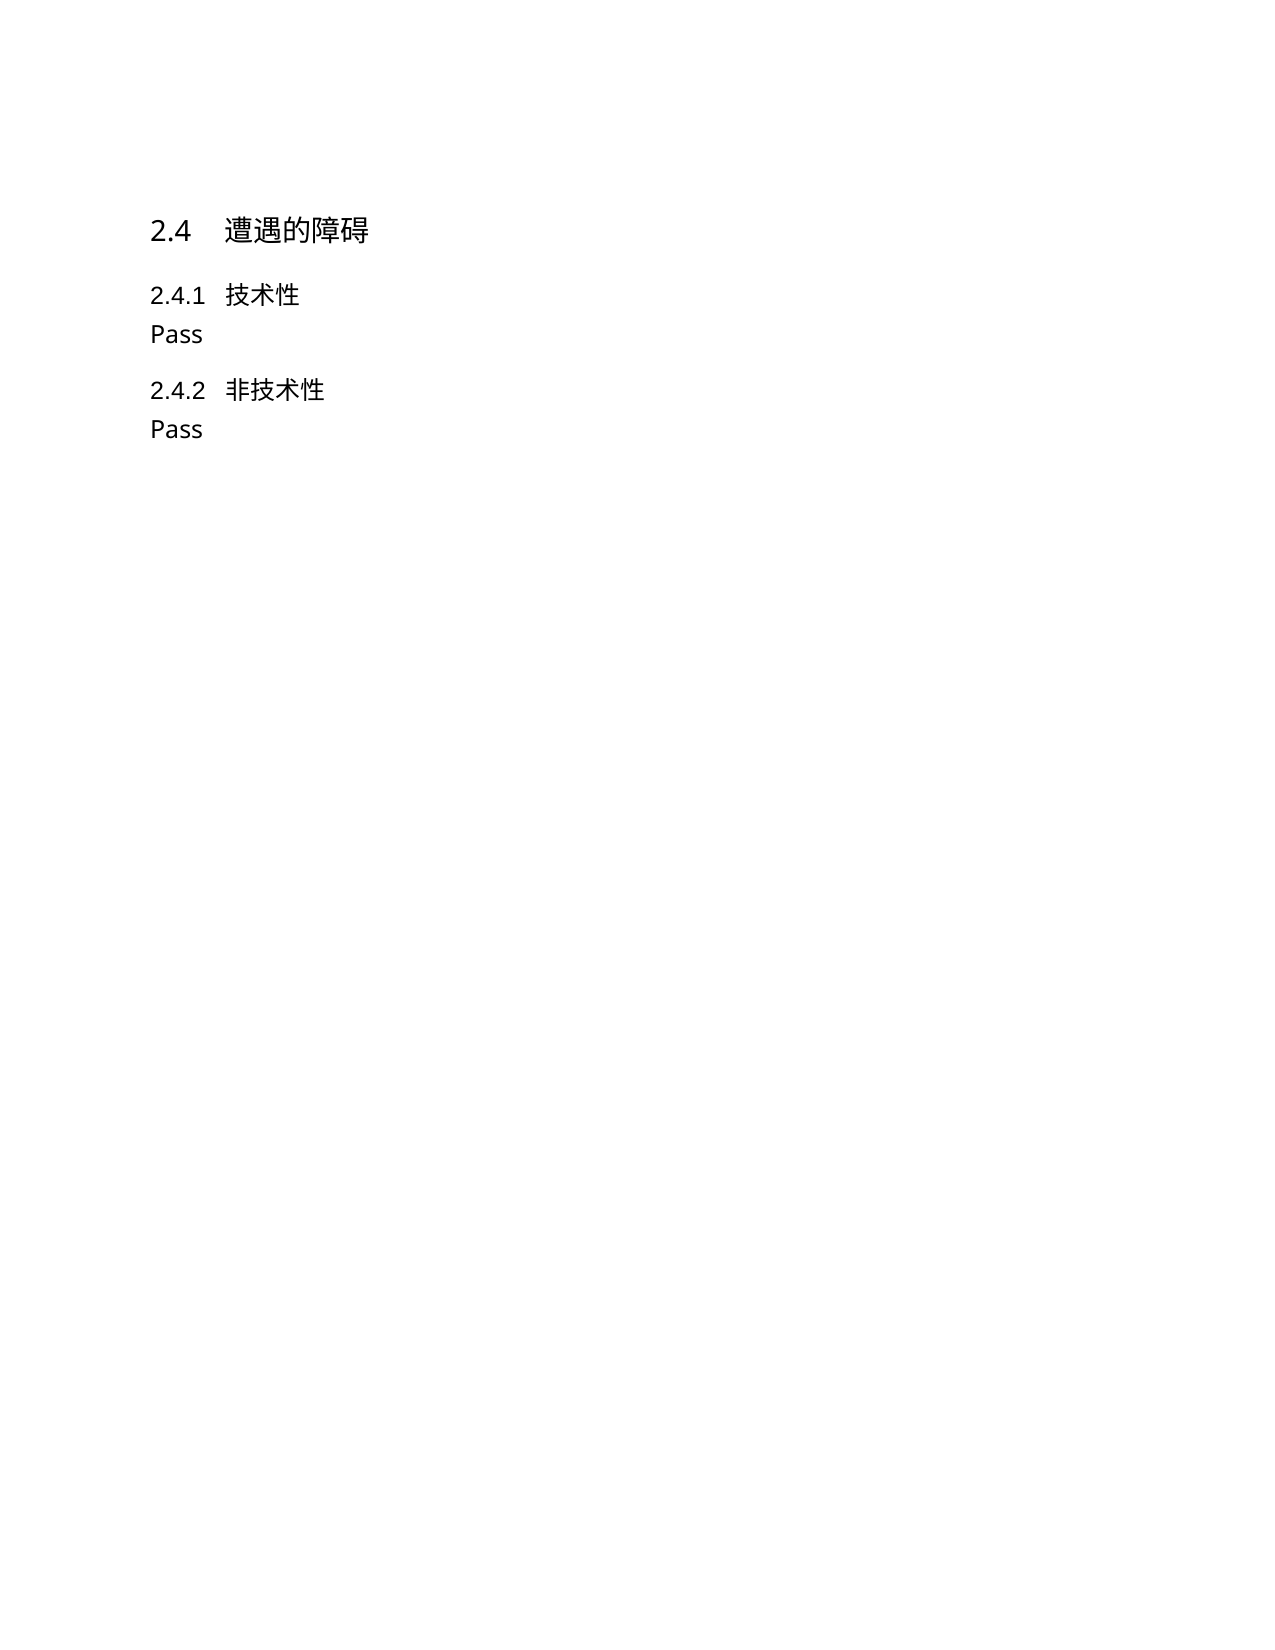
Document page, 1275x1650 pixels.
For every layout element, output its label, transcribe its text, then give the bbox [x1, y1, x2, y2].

subtitle 2.4.2 非技术性 [150, 376, 1125, 405]
subtitle 2.4 遭遇的障碍 [150, 207, 1125, 250]
text Pass [150, 411, 1125, 446]
text Pass [150, 317, 1125, 351]
subtitle 2.4.1 技术性 [150, 281, 1125, 311]
